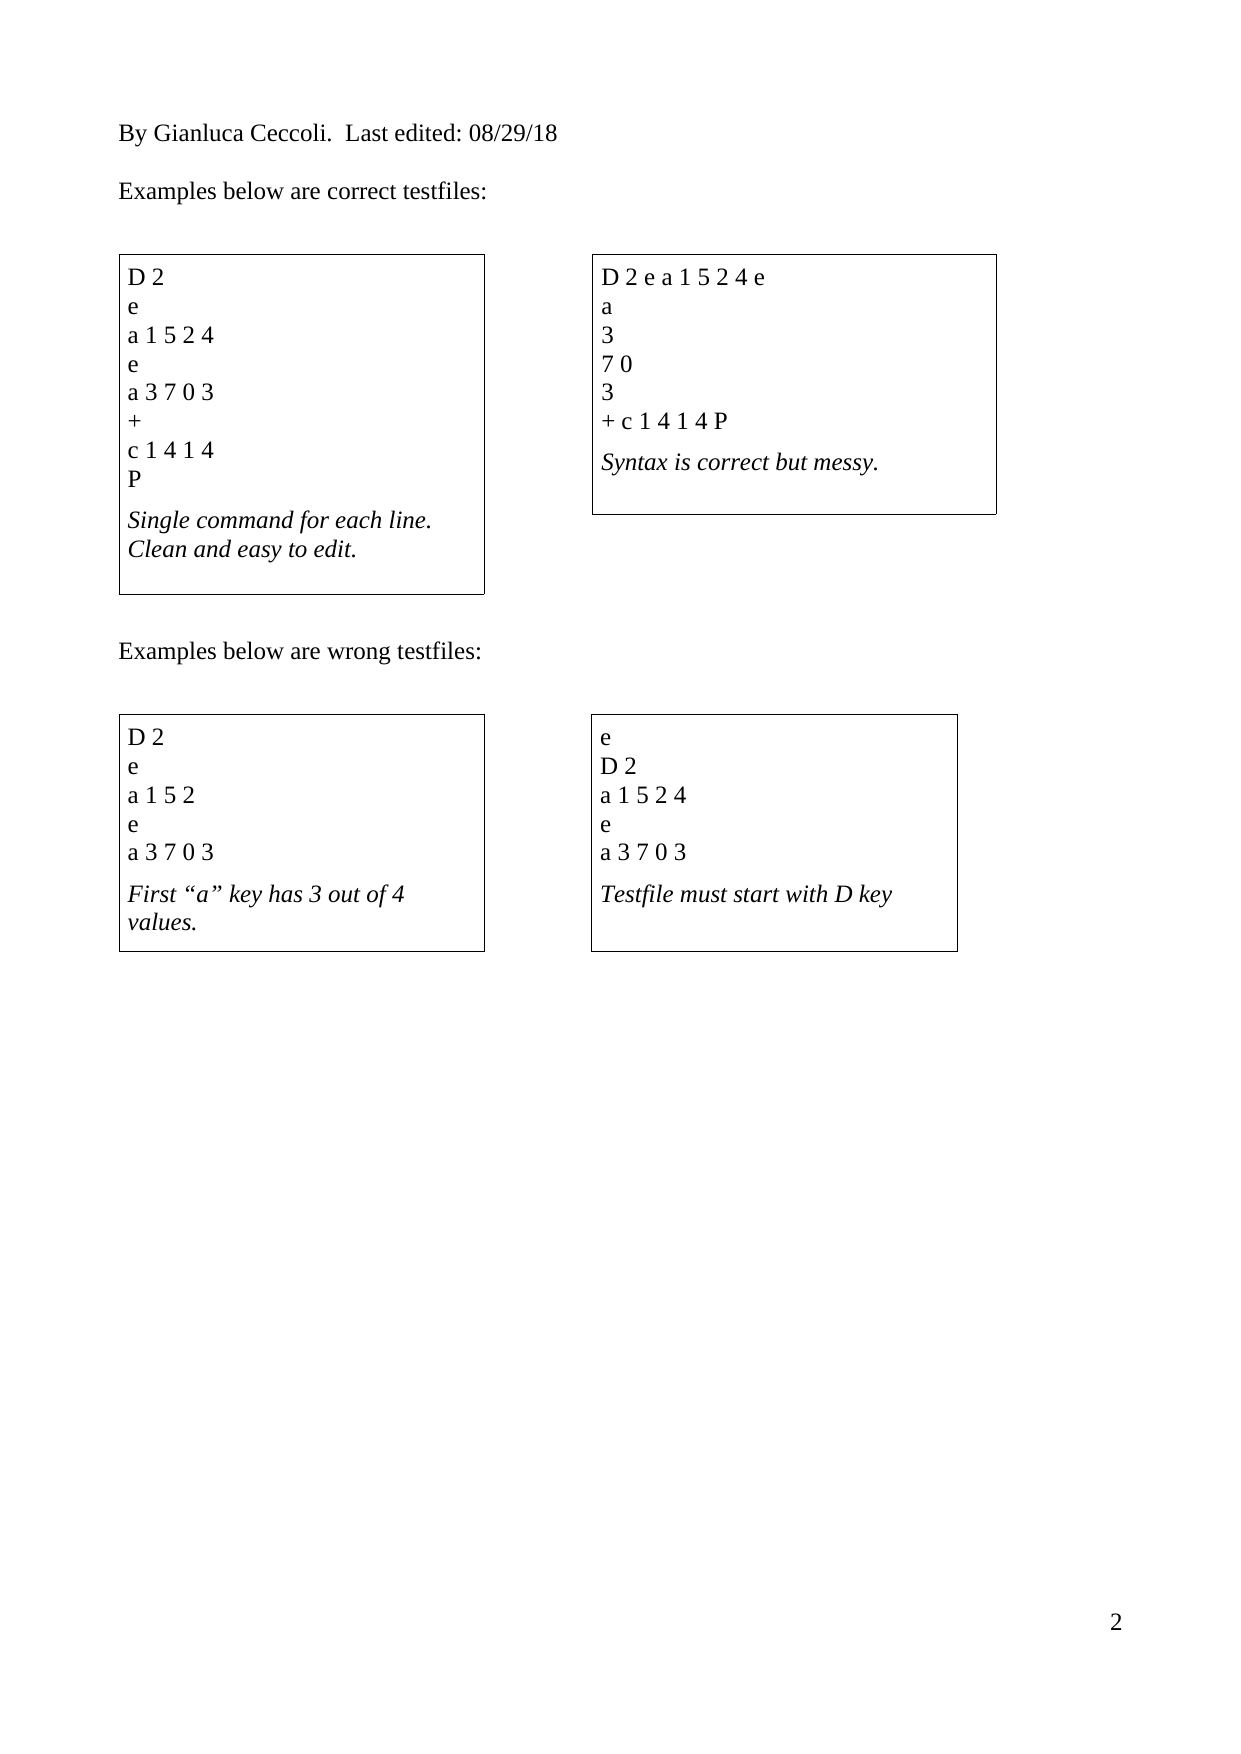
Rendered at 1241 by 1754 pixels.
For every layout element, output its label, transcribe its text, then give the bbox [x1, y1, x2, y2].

text + c 1 4 1 4 P [601, 406, 987, 435]
text D 2 e a 1 5 2 4 e [601, 262, 987, 291]
text c 1 4 1 4 [127, 435, 475, 464]
text a 3 7 0 3 [127, 837, 475, 866]
text e [600, 809, 948, 837]
text e [127, 349, 475, 377]
text a [601, 291, 987, 320]
text a 1 5 2 4 [600, 780, 948, 809]
text a 3 7 0 3 [127, 377, 475, 406]
text e [600, 722, 948, 751]
text 7 0 [601, 349, 987, 377]
text D 2 [600, 751, 948, 780]
text First “a” key has 3 out of 4 values. [127, 879, 475, 936]
text + [127, 406, 475, 435]
text 3 [601, 377, 987, 406]
text Testfile must start with D key [600, 879, 948, 907]
text P [127, 464, 475, 492]
text e [127, 751, 475, 780]
text a 1 5 2 [127, 780, 475, 809]
text Examples below are wrong testfiles: [118, 636, 1122, 665]
text Syntax is correct but messy. [601, 447, 987, 476]
text 3 [601, 320, 987, 349]
text D 2 [127, 722, 475, 751]
text a 3 7 0 3 [600, 837, 948, 866]
text D 2 [127, 262, 475, 291]
text Single command for each line. Clean and easy to edit. [127, 505, 475, 562]
text Examples below are correct testfiles: [118, 176, 1122, 205]
text e [127, 809, 475, 837]
text e [127, 291, 475, 320]
text a 1 5 2 4 [127, 320, 475, 349]
